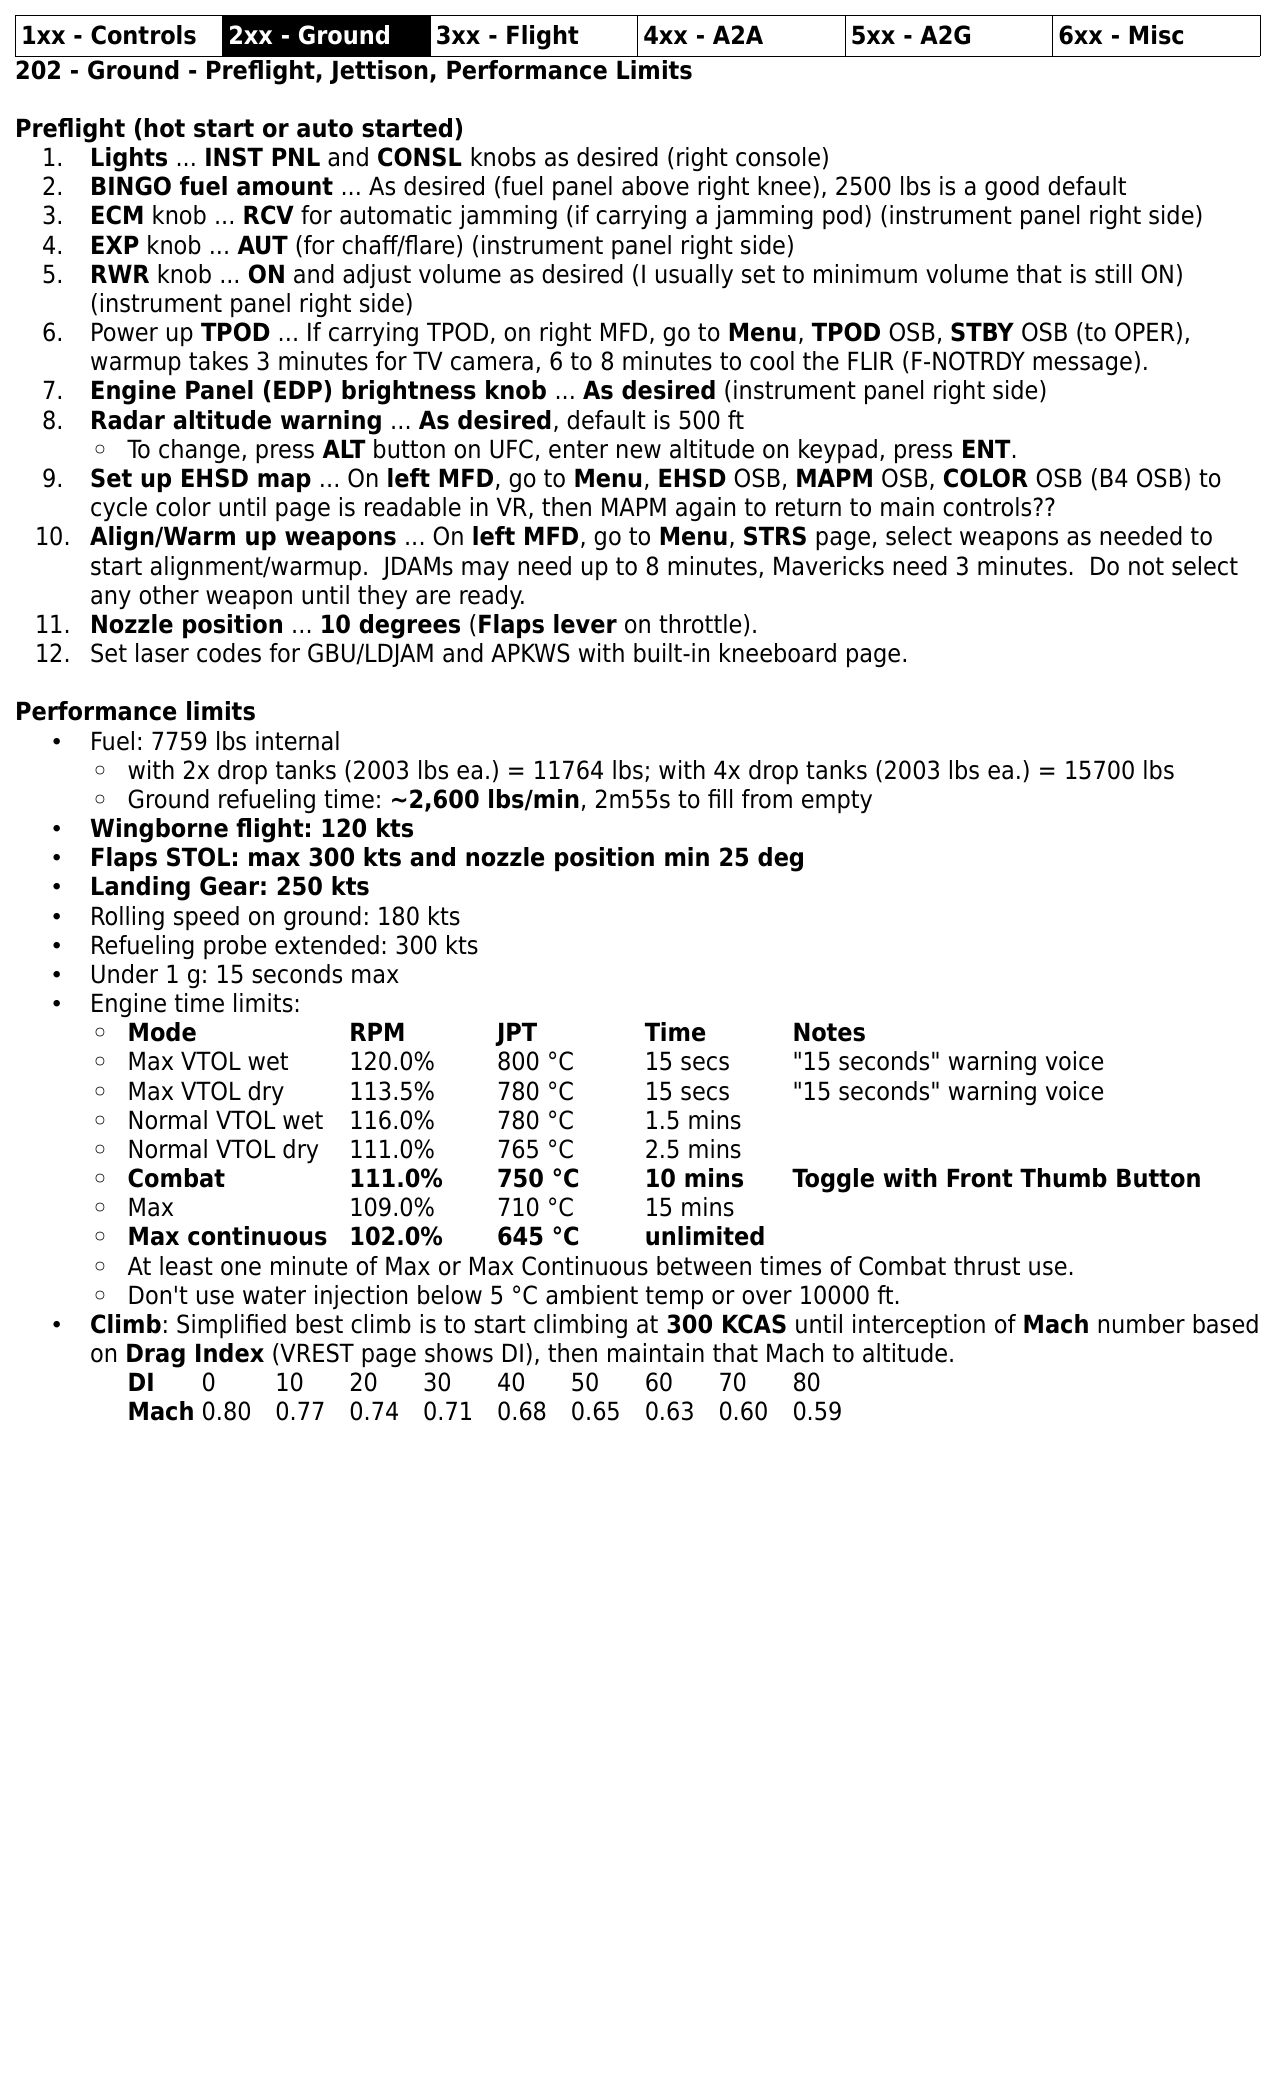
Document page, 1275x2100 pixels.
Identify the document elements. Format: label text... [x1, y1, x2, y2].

table_header 6xx - Misc [1053, 16, 1260, 56]
list Fuel: 7759 lbs internal [52, 727, 1260, 756]
table_header 4xx - A2A [638, 16, 845, 56]
list Climb: Simplified best climb is to start climbing at 300 KCAS until interception of Mach number based on Drag Index (VREST page shows DI), then maintain that Mach to altitude. [52, 1310, 1260, 1368]
list ECM knob ... RCV for automatic jamming (if carrying a jamming pod) (instrument panel right side) [52, 202, 1260, 231]
list Set up EHSD map ... On left MFD, go to Menu, EHSD OSB, MAPM OSB, COLOR OSB (B4 OSB) to cycle color until page is readable in VR, then MAPM again to return to main controls?? [52, 464, 1260, 522]
list Normal VTOL wet 116.0% 780 °C 1.5 mins [90, 1106, 1260, 1135]
list To change, press ALT button on UFC, enter new altitude on keypad, press ENT. [90, 435, 1260, 464]
list Normal VTOL dry 111.0% 765 °C 2.5 mins [90, 1135, 1260, 1164]
table_header 5xx - A2G [846, 16, 1052, 56]
list Lights ... INST PNL and CONSL knobs as desired (right console) [52, 143, 1260, 172]
list Under 1 g: 15 seconds max [52, 960, 1260, 989]
list Rolling speed on ground: 180 kts [52, 902, 1260, 931]
list Radar altitude warning ... As desired, default is 500 ft [52, 406, 1260, 435]
text Preflight (hot start or auto started) [15, 114, 1260, 143]
list EXP knob ... AUT (for chaff/flare) (instrument panel right side) [52, 231, 1260, 260]
list Mach 0.80 0.77 0.74 0.71 0.68 0.65 0.63 0.60 0.59 [90, 1397, 1260, 1427]
list At least one minute of Max or Max Continuous between times of Combat thrust use. [90, 1252, 1260, 1281]
list Refueling probe extended: 300 kts [52, 931, 1260, 960]
list Combat 111.0% 750 °C 10 mins Toggle with Front Thumb Button [90, 1164, 1260, 1193]
list with 2x drop tanks (2003 lbs ea.) = 11764 lbs; with 4x drop tanks (2003 lbs ea.) = 15700 lbs [90, 756, 1260, 785]
list Set laser codes for GBU/LDJAM and APKWS with built-in kneeboard page. [52, 639, 1260, 668]
list DI 0 10 20 30 40 50 60 70 80 [90, 1368, 1260, 1397]
list Don't use water injection below 5 °C ambient temp or over 10000 ft. [90, 1281, 1260, 1310]
list Max continuous 102.0% 645 °C unlimited [90, 1222, 1260, 1252]
list RWR knob ... ON and adjust volume as desired (I usually set to minimum volume that is still ON) (instrument panel right side) [52, 260, 1260, 318]
list Max 109.0% 710 °C 15 mins [90, 1193, 1260, 1222]
table_header 2xx - Ground [223, 16, 430, 56]
table_header 3xx - Flight [431, 16, 637, 56]
list Wingborne flight: 120 kts [52, 814, 1260, 843]
list Engine time limits: [52, 989, 1260, 1018]
list Power up TPOD ... If carrying TPOD, on right MFD, go to Menu, TPOD OSB, STBY OSB (to OPER), warmup takes 3 minutes for TV camera, 6 to 8 minutes to cool the FLIR (F-NOTRDY message). [52, 318, 1260, 377]
list Max VTOL wet 120.0% 800 °C 15 secs "15 seconds" warning voice [90, 1047, 1260, 1077]
list Ground refueling time: ~2,600 lbs/min, 2m55s to fill from empty [90, 785, 1260, 814]
list Flaps STOL: max 300 kts and nozzle position min 25 deg [52, 843, 1260, 872]
text Performance limits [15, 697, 1260, 727]
list Align/Warm up weapons ... On left MFD, go to Menu, STRS page, select weapons as needed to start alignment/warmup. JDAMs may need up to 8 minutes, Mavericks need 3 minutes. Do not select any other weapon until they are ready. [52, 522, 1260, 610]
list Nozzle position ... 10 degrees (Flaps lever on throttle). [52, 610, 1260, 639]
list BINGO fuel amount ... As desired (fuel panel above right knee), 2500 lbs is a good default [52, 172, 1260, 202]
list Engine Panel (EDP) brightness knob ... As desired (instrument panel right side) [52, 377, 1260, 406]
list Landing Gear: 250 kts [52, 872, 1260, 902]
text 202 - Ground - Preflight, Jettison, Performance Limits [15, 57, 1260, 85]
table_header 1xx - Controls [16, 16, 222, 56]
list Max VTOL dry 113.5% 780 °C 15 secs "15 seconds" warning voice [90, 1077, 1260, 1106]
list Mode RPM JPT Time Notes [90, 1018, 1260, 1047]
